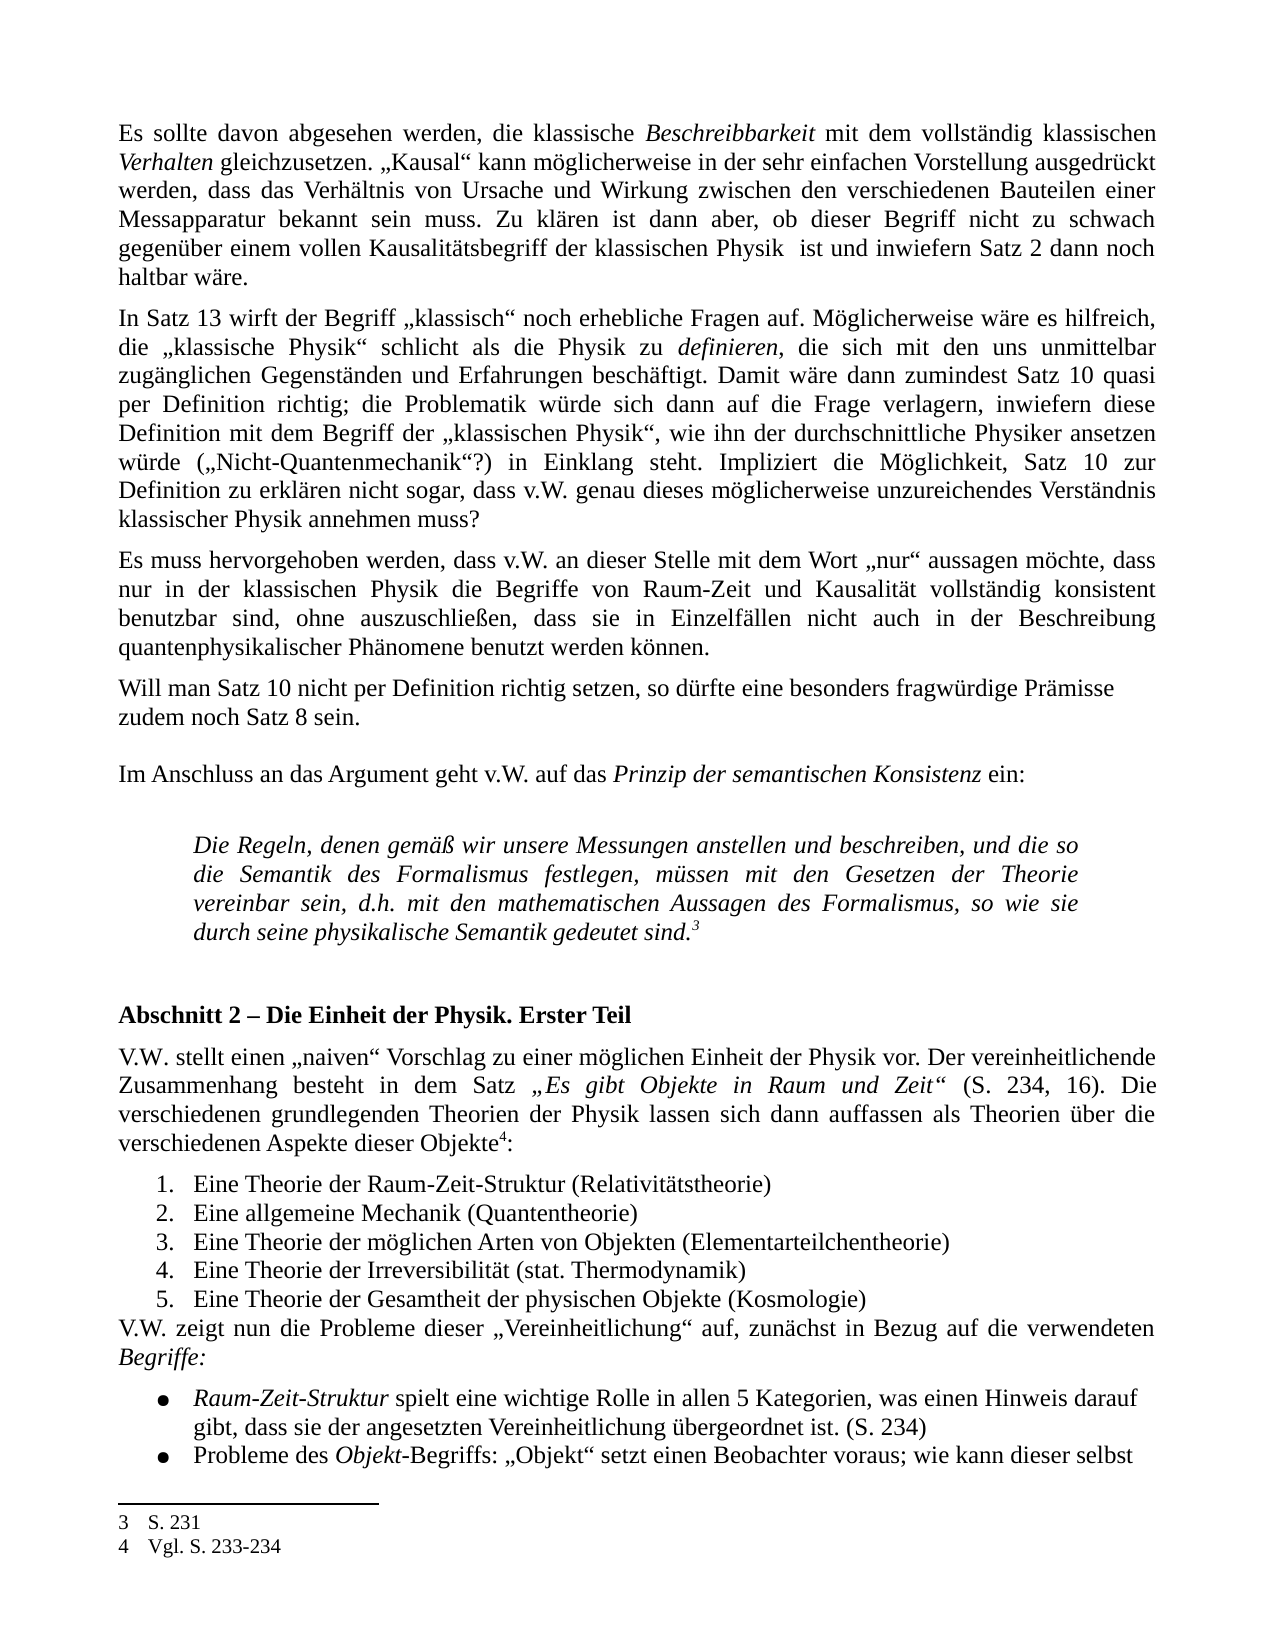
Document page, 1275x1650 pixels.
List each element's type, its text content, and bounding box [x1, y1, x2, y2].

subtitle Abschnitt 2 – Die Einheit der Physik. Erster Teil [118, 1001, 1157, 1029]
text V.W. stellt einen „naiven“ Vorschlag zu einer möglichen Einheit der Physik vor. Der vereinheitlichende Zusammenhang besteht in dem Satz „Es gibt Objekte in Raum und Zeit“ (S. 234, 16). Die verschiedenen grundlegenden Theorien der Physik lassen sich dann auffassen als Theorien über die verschiedenen Aspekte dieser Objekte: [118, 1042, 1157, 1157]
list Eine allgemeine Mechanik (Quantentheorie) [156, 1198, 1157, 1227]
list Eine Theorie der Gesamtheit der physischen Objekte (Kosmologie) [156, 1284, 1157, 1313]
list Eine Theorie der Irreversibilität (stat. Thermodynamik) [156, 1256, 1157, 1284]
list Raum-Zeit-Struktur spielt eine wichtige Rolle in allen 5 Kategorien, was einen Hinweis darauf gibt, dass sie der angesetzten Vereinheitlichung übergeordnet ist. (S. 234) [156, 1383, 1157, 1441]
text Will man Satz 10 nicht per Definition richtig setzen, so dürfte eine besonders fragwürdige Prämisse zudem noch Satz 8 sein. [118, 673, 1157, 731]
text Es muss hervorgehoben werden, dass v.W. an dieser Stelle mit dem Wort „nur“ aussagen möchte, dass nur in der klassischen Physik die Begriffe von Raum-Zeit und Kausalität vollständig konsistent benutzbar sind, ohne auszuschließen, dass sie in Einzelfällen nicht auch in der Beschreibung quantenphysikalischer Phänomene benutzt werden können. [118, 546, 1157, 661]
list Probleme des Objekt-Begriffs: „Objekt“ setzt einen Beobachter voraus; wie kann dieser selbst [156, 1441, 1157, 1469]
text V.W. zeigt nun die Probleme dieser „Vereinheitlichung“ auf, zunächst in Bezug auf die verwendeten Begriffe: [118, 1313, 1157, 1371]
text Die Regeln, denen gemäß wir unsere Messungen anstellen und beschreiben, und die so die Semantik des Formalismus festlegen, müssen mit den Gesetzen der Theorie vereinbar sein, d.h. mit den mathematischen Aussagen des Formalismus, so wie sie durch seine physikalische Semantik gedeutet sind. [193, 831, 1082, 946]
text Es sollte davon abgesehen werden, die klassische Beschreibbarkeit mit dem vollständig klassischen Verhalten gleichzusetzen. „Kausal“ kann möglicherweise in der sehr einfachen Vorstellung ausgedrückt werden, dass das Verhältnis von Ursache und Wirkung zwischen den verschiedenen Bauteilen einer Messapparatur bekannt sein muss. Zu klären ist dann aber, ob dieser Begriff nicht zu schwach gegenüber einem vollen Kausalitätsbegriff der klassischen Physik ist und inwiefern Satz 2 dann noch haltbar wäre. [118, 118, 1157, 291]
list Eine Theorie der Raum-Zeit-Struktur (Relativitätstheorie) [156, 1169, 1157, 1198]
list Eine Theorie der möglichen Arten von Objekten (Elementarteilchentheorie) [156, 1227, 1157, 1256]
text Vgl. S. 233-234 [118, 1534, 1157, 1558]
text Im Anschluss an das Argument geht v.W. auf das Prinzip der semantischen Konsistenz ein: [118, 759, 1157, 788]
text S. 231 [118, 1510, 1157, 1534]
text In Satz 13 wirft der Begriff „klassisch“ noch erhebliche Fragen auf. Möglicherweise wäre es hilfreich, die „klassische Physik“ schlicht als die Physik zu definieren, die sich mit den uns unmittelbar zugänglichen Gegenständen und Erfahrungen beschäftigt. Damit wäre dann zumindest Satz 10 quasi per Definition richtig; die Problematik würde sich dann auf die Frage verlagern, inwiefern diese Definition mit dem Begriff der „klassischen Physik“, wie ihn der durchschnittliche Physiker ansetzen würde („Nicht-Quantenmechanik“?) in Einklang steht. Impliziert die Möglichkeit, Satz 10 zur Definition zu erklären nicht sogar, dass v.W. genau dieses möglicherweise unzureichendes Verständnis klassischer Physik annehmen muss? [118, 303, 1157, 533]
